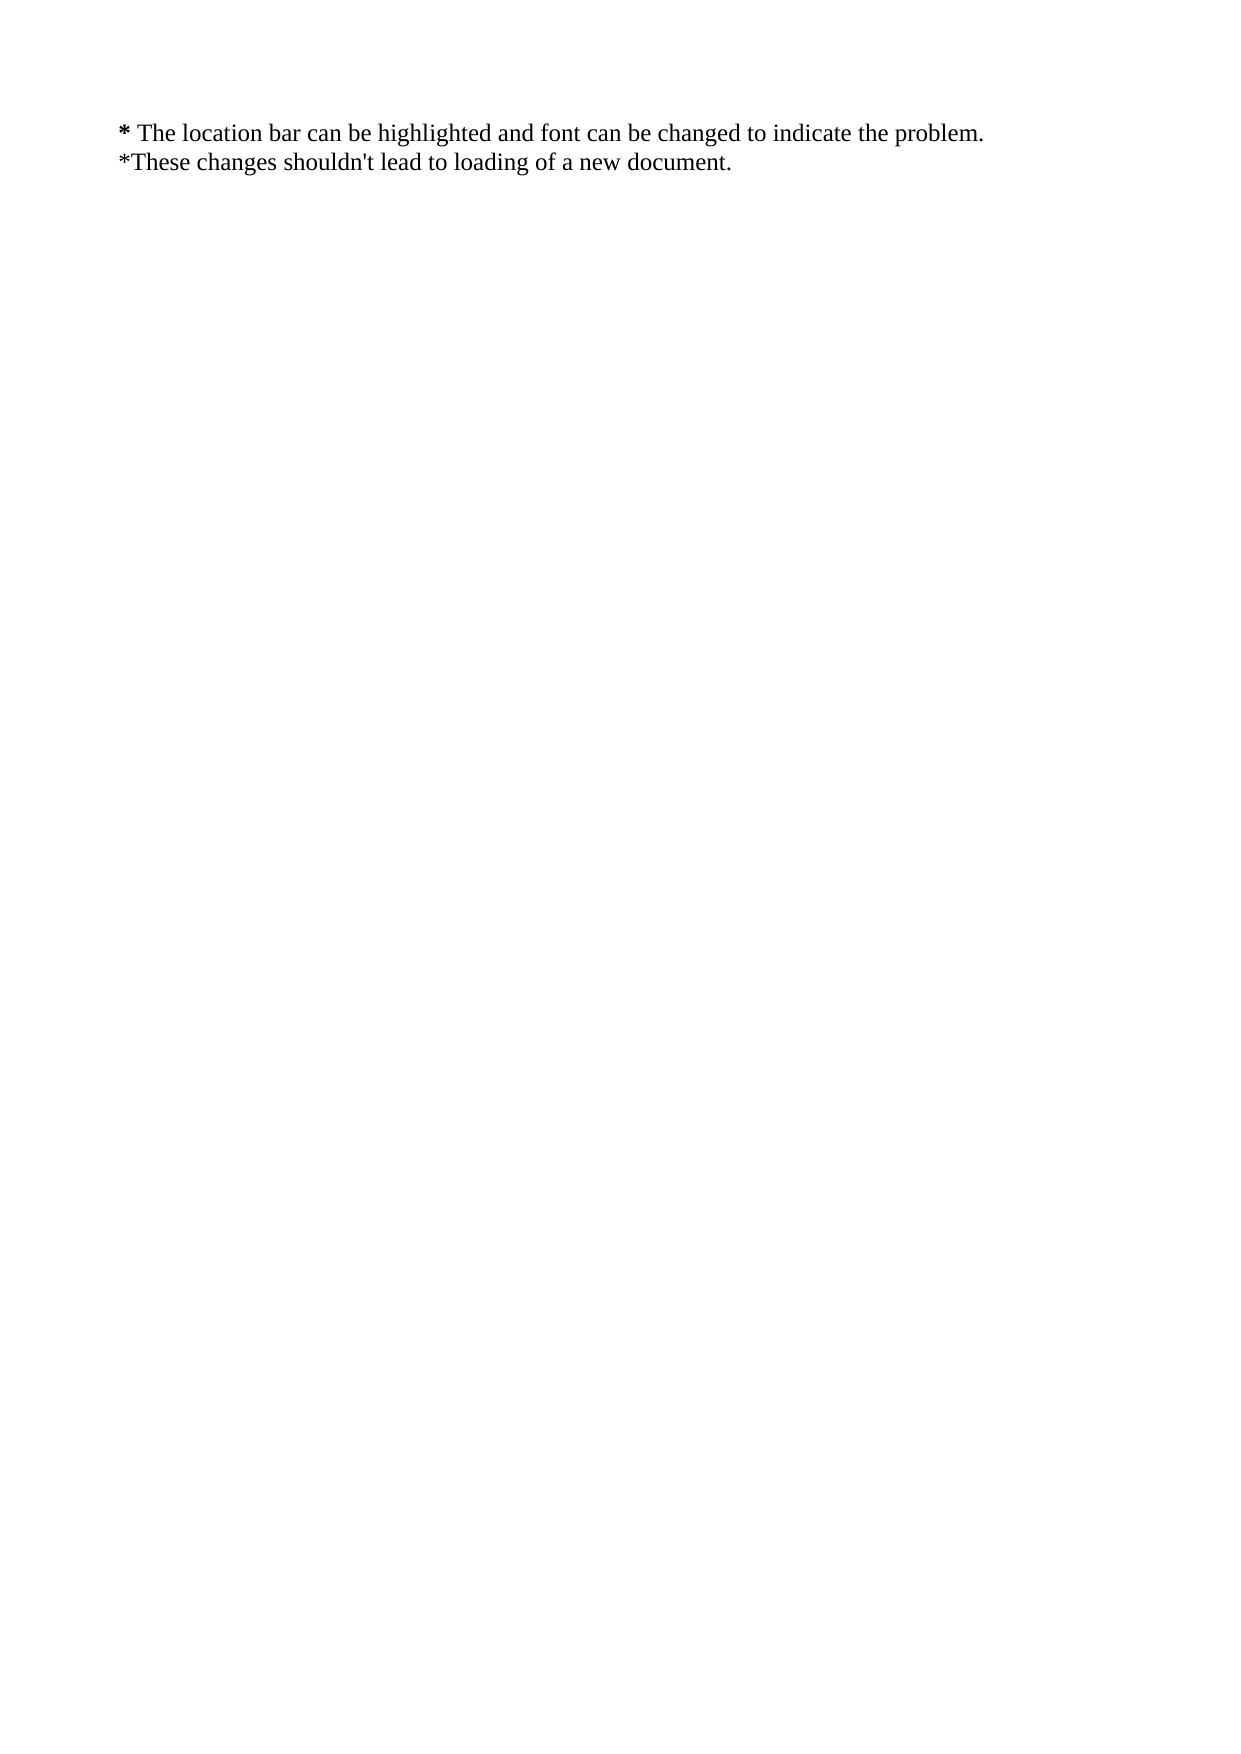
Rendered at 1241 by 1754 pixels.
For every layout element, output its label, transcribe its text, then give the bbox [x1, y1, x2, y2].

text * The location bar can be highlighted and font can be changed to indicate the problem. *These changes shouldn't lead to loading of a new document. [118, 118, 1122, 176]
